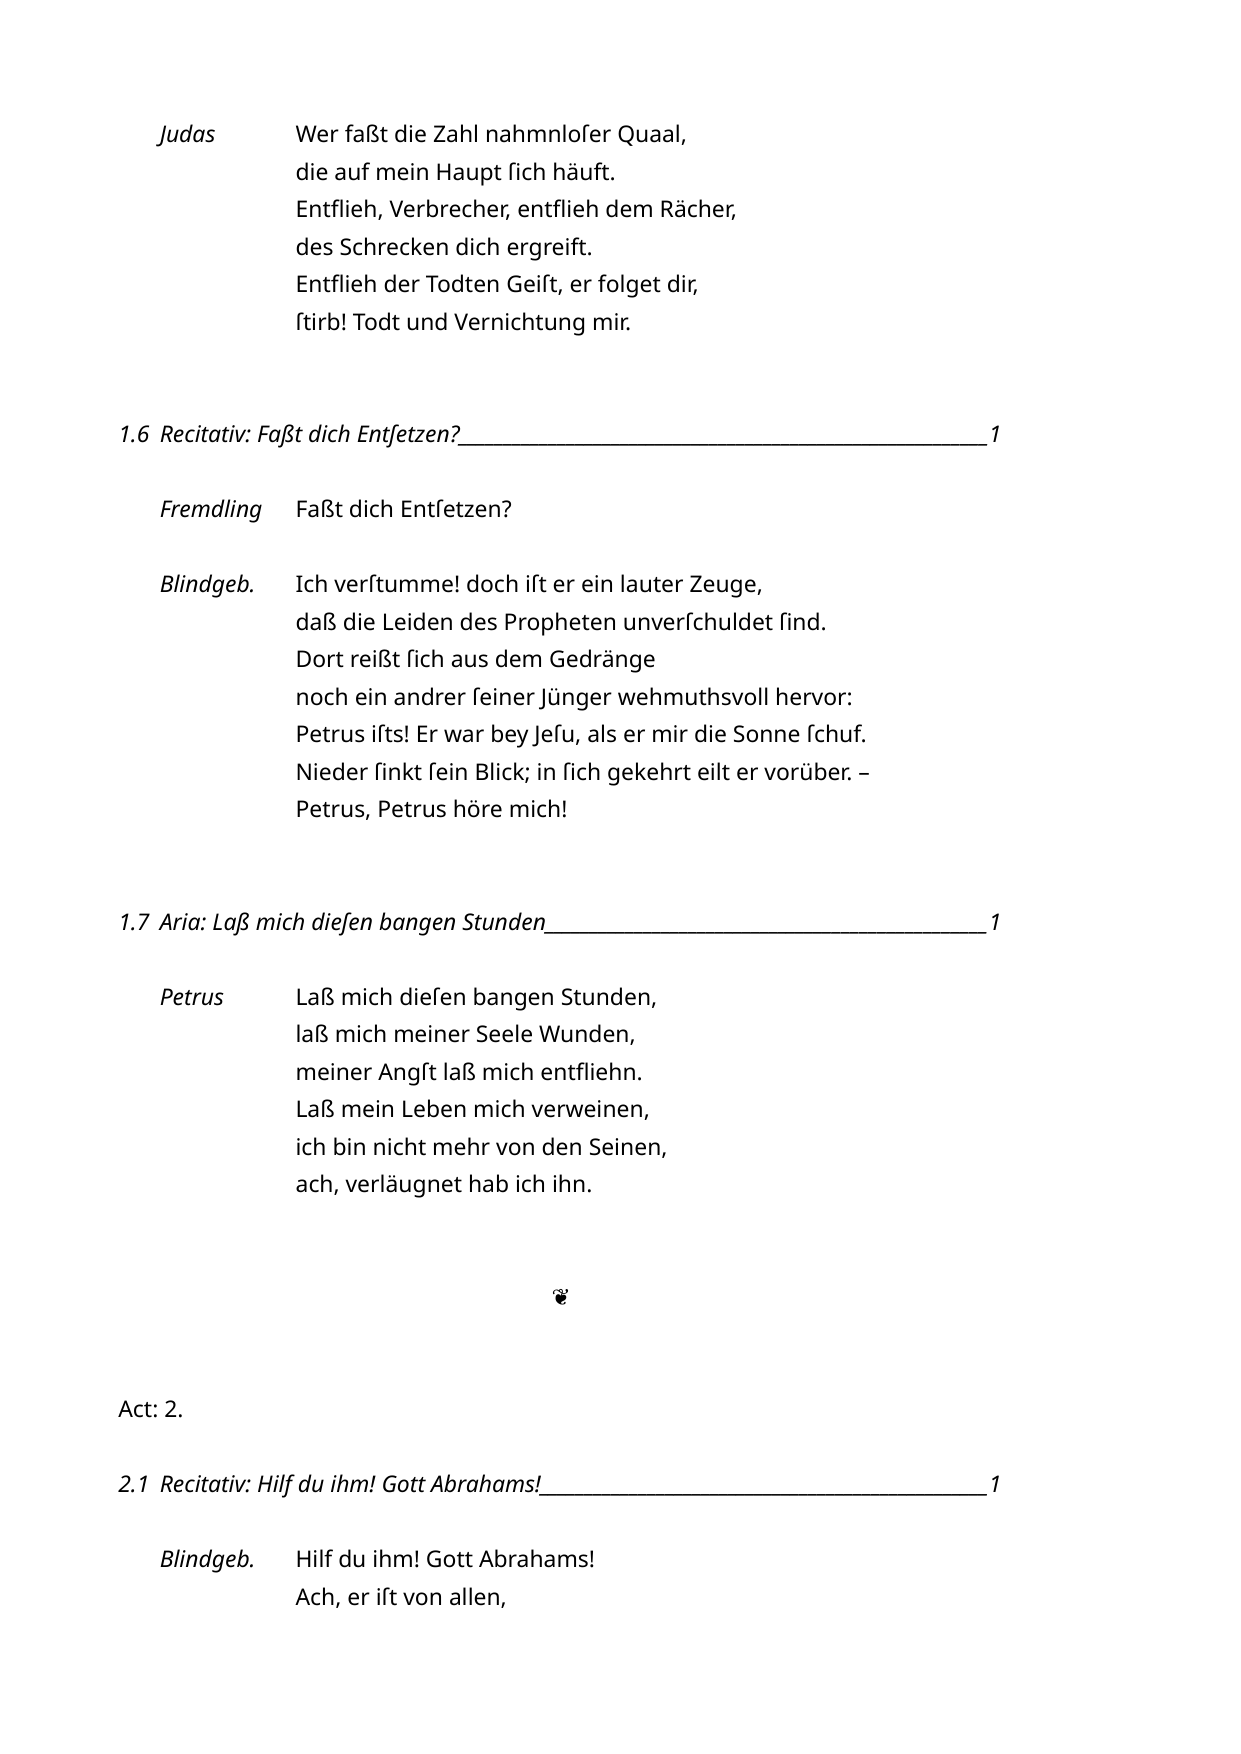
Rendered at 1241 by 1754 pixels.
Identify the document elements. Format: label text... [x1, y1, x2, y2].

text 1.7 Aria: Laß mich dieſen bangen Stunden 1 Petrus Laß mich dieſen bangen Stunden, laß mich meiner Seele Wunden, meiner Angſt laß mich entfliehn. Laß mein Leben mich verweinen, ich bin nicht mehr von den Seinen, ach, verläugnet hab ich ihn. [118, 906, 1004, 1199]
text 2.1 Recitativ: Hilf du ihm! Gott Abrahams! 1 Blindgeb. Hilf du ihm! Gott Abrahams! Ach, er iſt von allen, auch von Freunden, die er liebte, die ſein Leben, ſeine Wunder ſahen, die ſein Mund gelehrt, verlaßen! Fremdling Alles Volk iſt in Bewegung. Blindgeb. Ja! Pilatus ſteigt mit Jeſu auf den Richtſtuhl. Welche Hoheit! welche Ruh im Antlitz Jeſu, vor ihm ſtehn ergrimmt die Väter. Welches Urtheil wird der Römer ſprechen! Pilatus Jhr brachtet dieſen Menſchen mir, und klagtet ihn des Aufruhrs an. Jch hab ihn ſcharf verhört, und finde der Sache nicht ihn ſchuldig. Jſraeliten höret mich. Zu meiner Linken ſtehet ein Mörder, Barrabas! zu meiner Rechten euer Jeſus! Jhr wißt, ich geb an dieſem Feſte euch der Gefangnen Einen loß. Welchen ſoll ich euch geben? Kaiphas Jſraeliten! Dieſen Jeſum habt ihr Abraham läſtern gehört, Moſis Geſetz entweihen geſehn, habt gehört, daß er dem Tempel ſeinen Untergang verkündet: Rächet an ihm das Geſetz, und den Tempel Gottes. Pilatus Redet! wen ſoll ich euch geben? Jeſus oder Barrabas? Chor des Volks Barrabas, Barrabas! Pilatus Was mach ich mit dieſem Jeſu? [118, 1468, 1004, 1612]
text 1.6 Recitativ: Faßt dich Entſetzen? 1 Fremdling Faßt dich Entſetzen? Blindgeb. Ich verſtumme! doch iſt er ein lauter Zeuge, daß die Leiden des Propheten unverſchuldet ſind. Dort reißt ſich aus dem Gedränge noch ein andrer ſeiner Jünger wehmuthsvoll hervor: Petrus iſts! Er war bey Jeſu, als er mir die Sonne ſchuf. Nieder ſinkt ſein Blick; in ſich gekehrt eilt er vorüber. – Petrus, Petrus höre mich! [118, 418, 1004, 824]
text ❦ [118, 1281, 1004, 1312]
text 1.5 Aria: Wer faßt die Zahl 1 Judas Wer faßt die Zahl nahmnloſer Quaal, die auf mein Haupt ſich häuft. Entflieh, Verbrecher, entflieh dem Rächer, des Schrecken dich ergreift. Entflieh der Todten Geiſt, er folget dir, ſtirb! Todt und Vernichtung mir. [118, 118, 1004, 337]
text Act: 2. [118, 1393, 1004, 1424]
